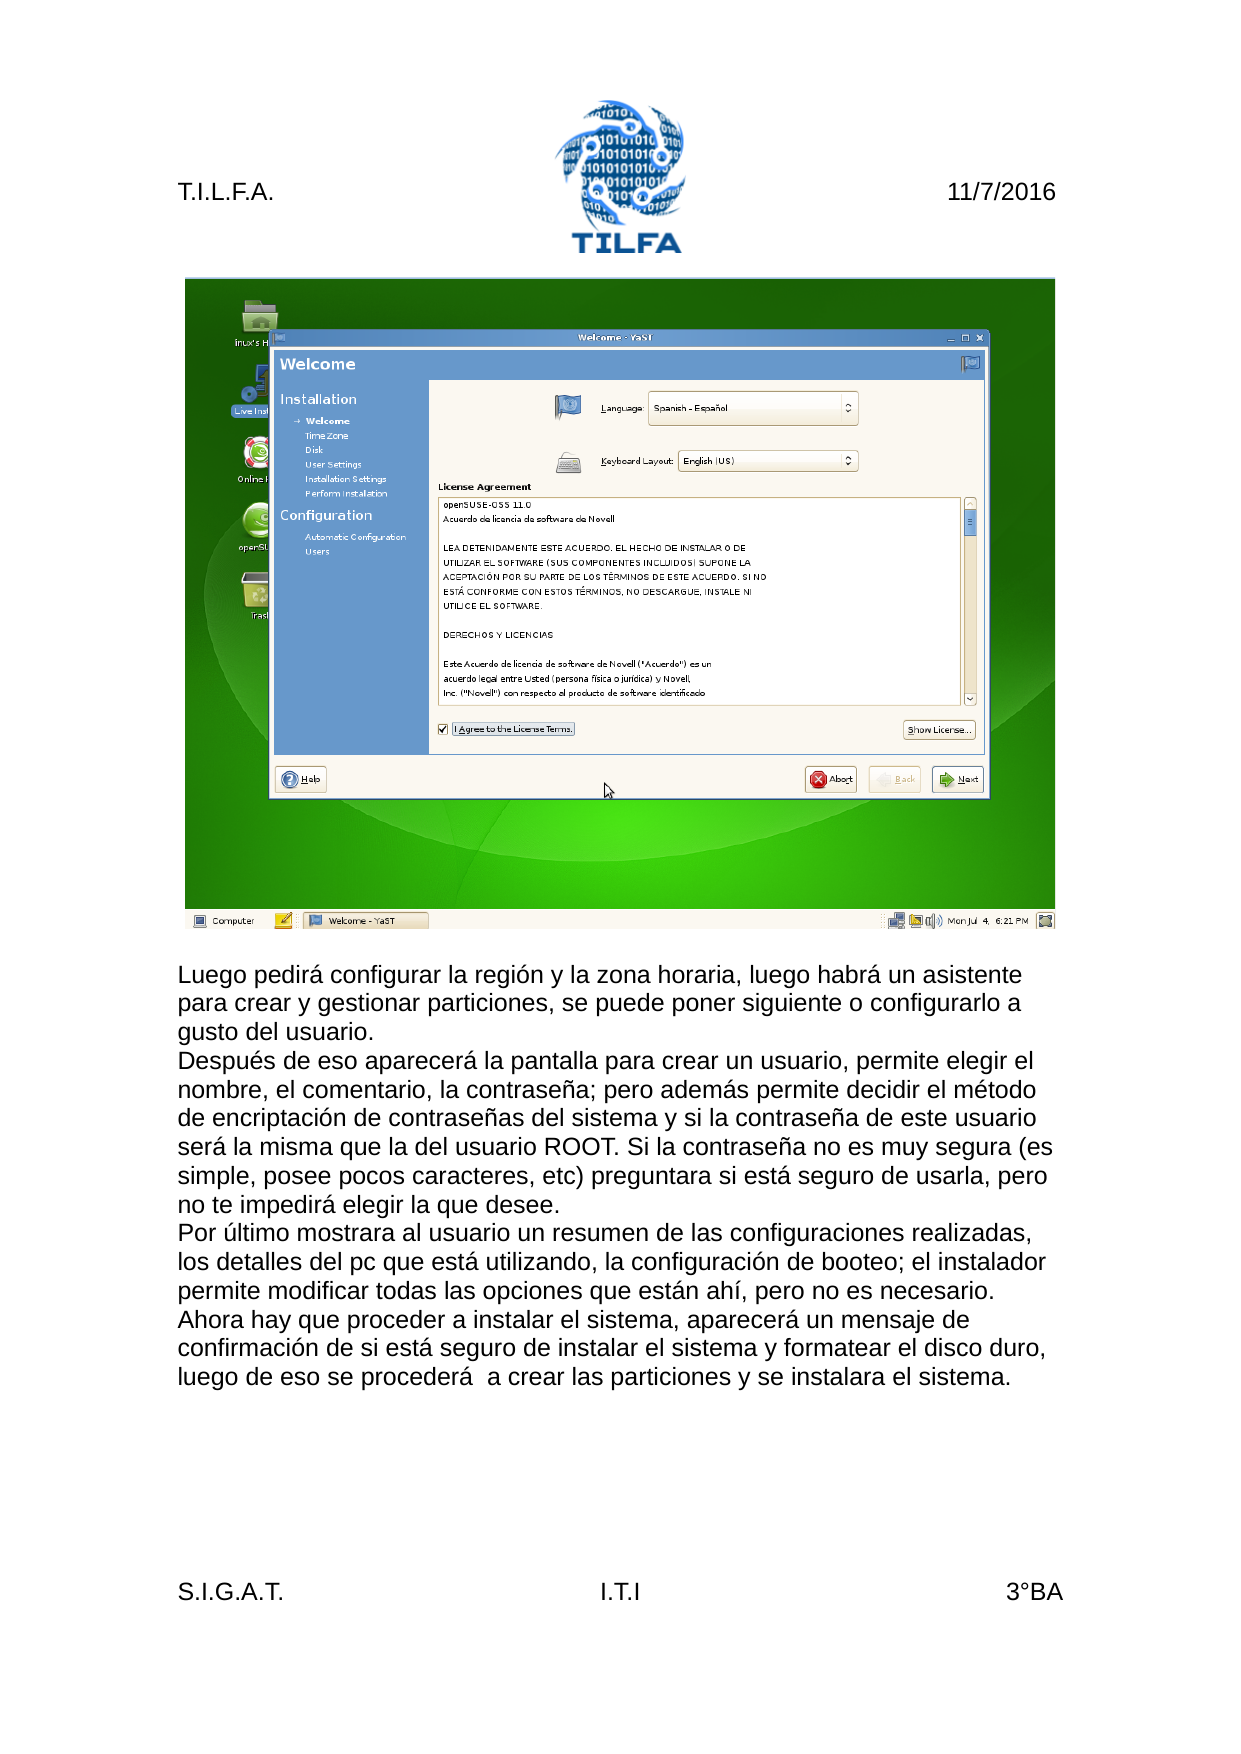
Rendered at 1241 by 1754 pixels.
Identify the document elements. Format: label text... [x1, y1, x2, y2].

text Por último mostrara al usuario un resumen de las configuraciones realizadas, los detalles del pc que está utilizando, la configuración de booteo; el instalador permite modificar todas las opciones que están ahí, pero no es necesario. [177, 1218, 1063, 1304]
text Después de eso aparecerá la pantalla para crear un usuario, permite elegir el nombre, el comentario, la contraseña; pero además permite decidir el método de encriptación de contraseñas del sistema y si la contraseña de este usuario será la misma que la del usuario ROOT. Si la contraseña no es muy segura (es simple, posee pocos caracteres, etc) preguntara si está seguro de usarla, pero no te impedirá elegir la que desee. [177, 1046, 1063, 1218]
text Ahora hay que proceder a instalar el sistema, aparecerá un mensaje de confirmación de si está seguro de instalar el sistema y formatear el disco duro, luego de eso se procederá a crear las particiones y se instalara el sistema. [177, 1304, 1063, 1391]
picture [554, 100, 687, 253]
text Luego pedirá configurar la región y la zona horaria, luego habrá un asistente para crear y gestionar particiones, se puede poner siguiente o configurarlo a gusto del usuario. [177, 959, 1063, 1046]
